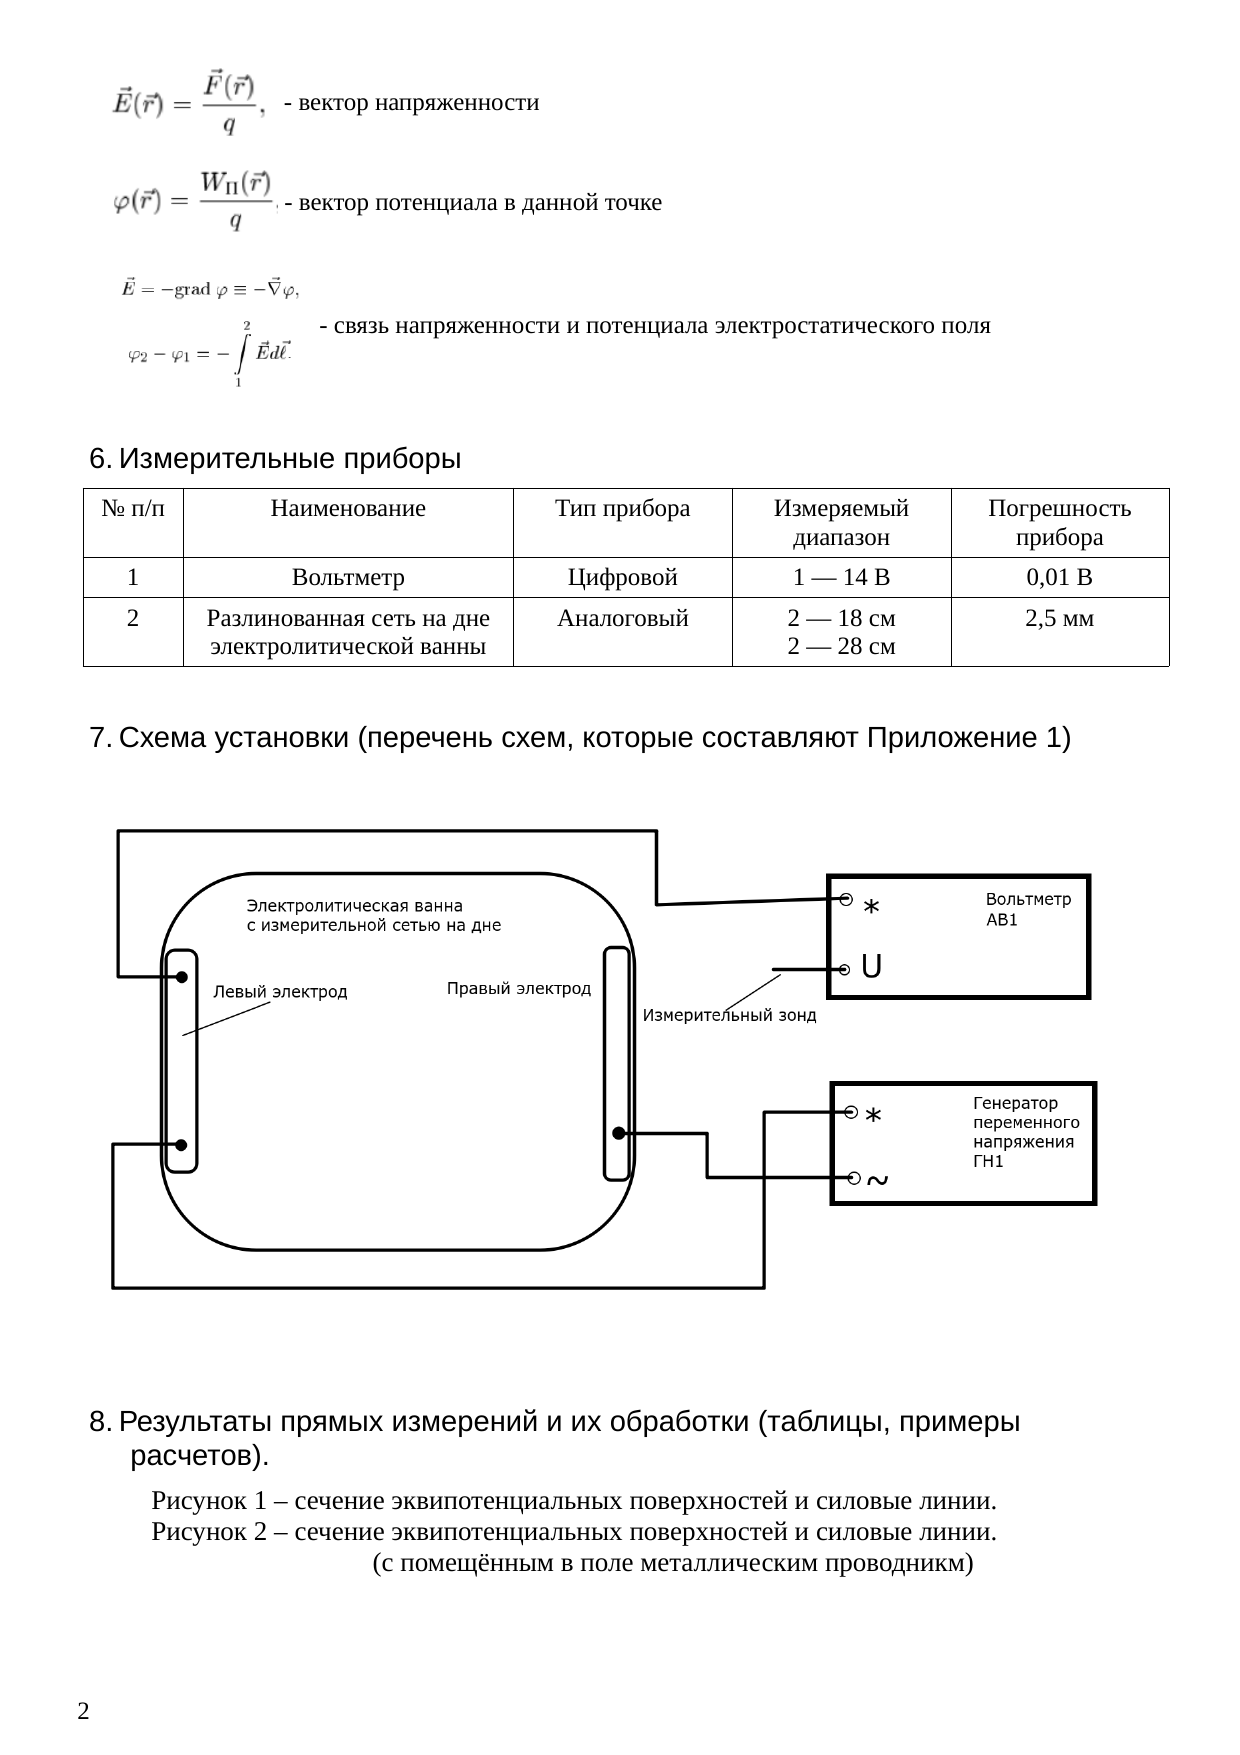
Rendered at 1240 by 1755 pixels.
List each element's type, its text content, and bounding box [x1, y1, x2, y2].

table_cell Вольтметр [184, 558, 513, 597]
text Рисунок 1 – сечение эквипотенциальных поверхностей и силовые линии. [77, 1484, 1169, 1515]
text - вектор потенциала в данной точке [278, 162, 1169, 240]
table_header Измеряемый диапазон [733, 489, 951, 557]
picture [106, 66, 278, 142]
list Измерительные приборы [89, 441, 1169, 475]
table_cell 1 [84, 558, 183, 597]
table_cell 0,01 В [952, 558, 1169, 597]
table_header Погрешность прибора [952, 489, 1169, 557]
table_cell Разлинованная сеть на дне электролитической ванны [184, 598, 513, 666]
table_cell 2,5 мм [952, 598, 1169, 666]
table_cell Цифровой [514, 558, 732, 597]
list Результаты прямых измерений и их обработки (таблицы, примеры расчетов). [89, 1404, 1169, 1472]
table_cell 2 [84, 598, 183, 666]
text Рисунок 2 – сечение эквипотенциальных поверхностей и силовые линии. (с помещённым в поле металлическим проводникм) [77, 1515, 1169, 1577]
table_cell 2 — 18 см 2 — 28 см [733, 598, 951, 666]
table_header Тип прибора [514, 489, 732, 557]
table_cell Аналоговый [514, 598, 732, 666]
table_cell 1 — 14 В [733, 558, 951, 597]
picture [106, 161, 278, 240]
picture [106, 260, 313, 397]
list Схема установки (перечень схем, которые составляют Приложение 1) [89, 720, 1169, 753]
table_header № п/п [84, 489, 183, 557]
picture [106, 815, 1169, 1325]
table_header Наименование [184, 489, 513, 557]
text - связь напряженности и потенциала электростатического поля [313, 260, 1169, 396]
text - вектор напряженности [278, 67, 1169, 141]
